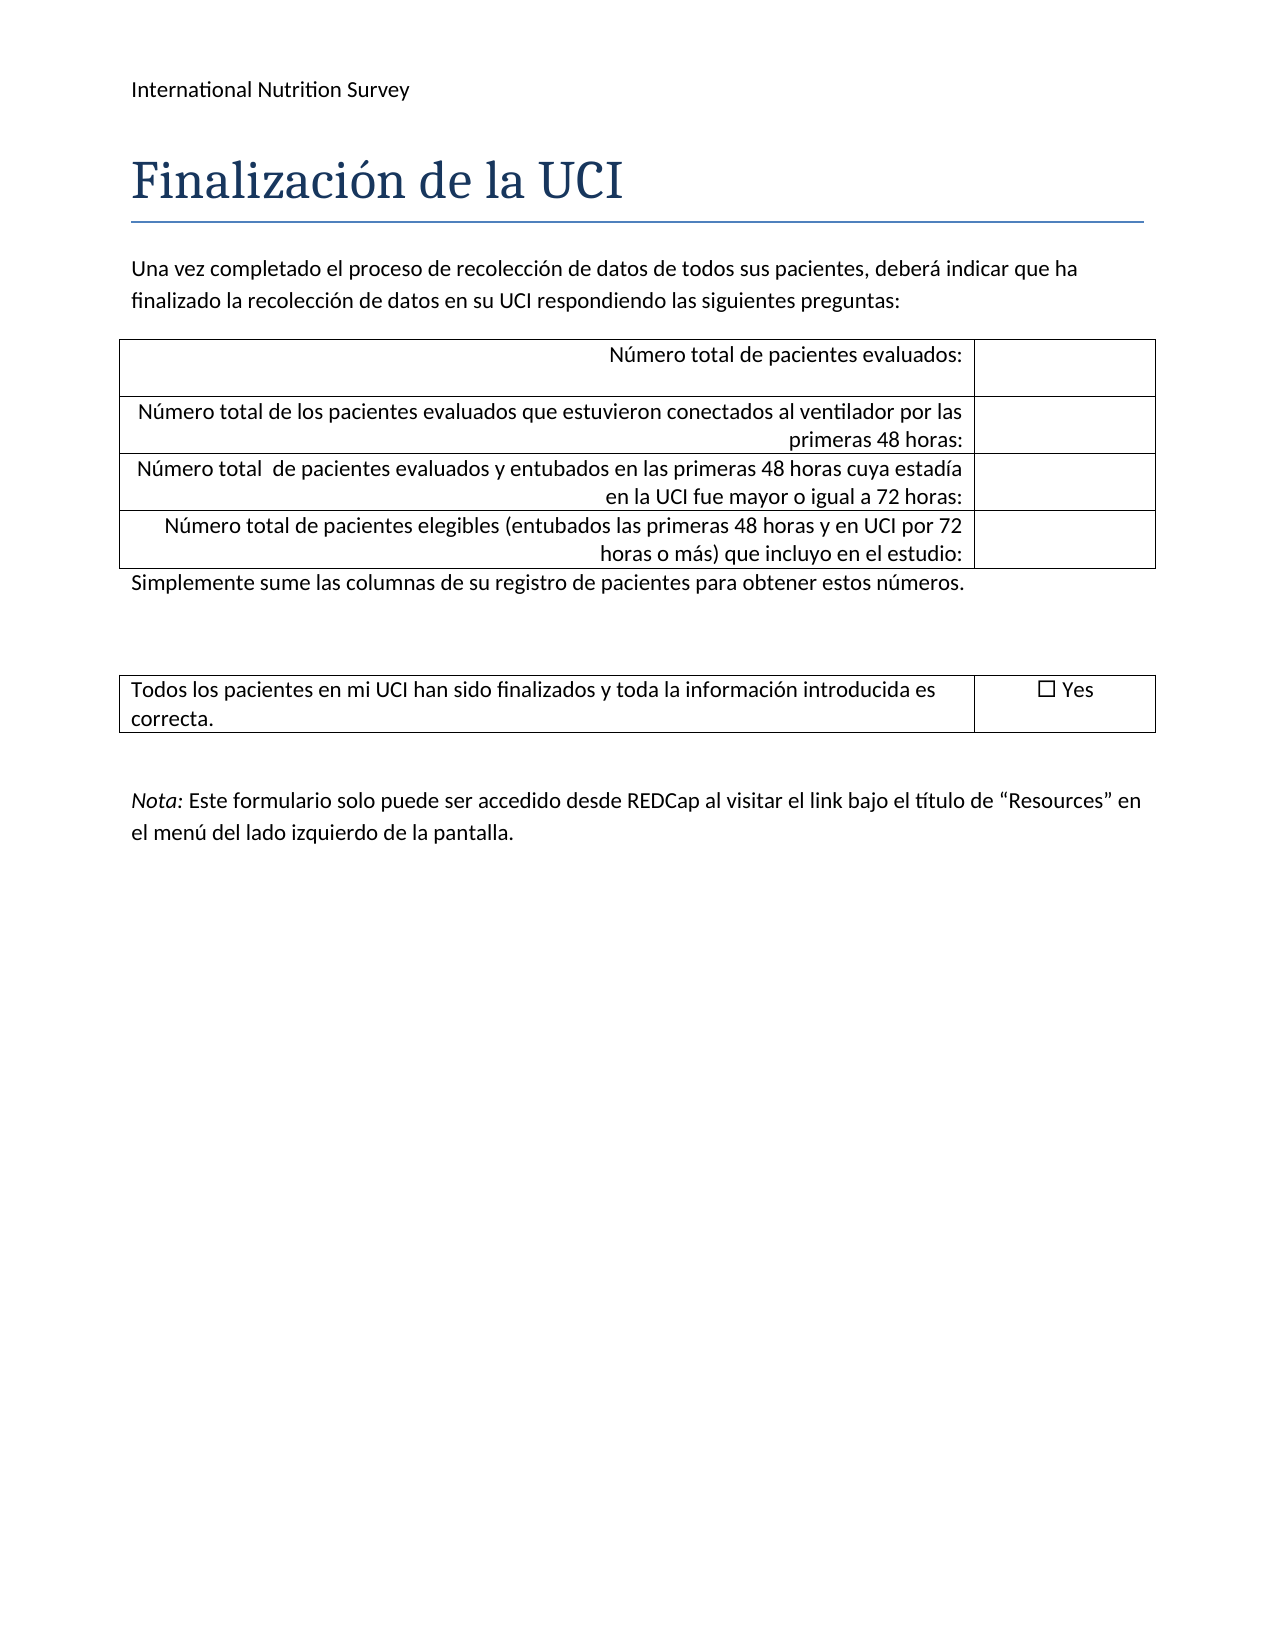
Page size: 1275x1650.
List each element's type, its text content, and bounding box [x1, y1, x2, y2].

text Una vez completado el proceso de recolección de datos de todos sus pacientes, deberá indicar que ha finalizado la recolección de datos en su UCI respondiendo las siguientes preguntas: [131, 254, 1144, 314]
table_header  Yes [975, 676, 1155, 732]
table_cell [975, 511, 1155, 567]
text Nota: Este formulario solo puede ser accedido desde REDCap al visitar el link bajo el título de “Resources” en el menú del lado izquierdo de la pantalla. [131, 786, 1144, 846]
table_header Número total de pacientes evaluados: [120, 340, 974, 396]
subtitle Finalización de la UCI [131, 150, 1144, 221]
table_cell Número total de los pacientes evaluados que estuvieron conectados al ventilador por las primeras 48 horas: [120, 397, 974, 453]
text Simplemente sume las columnas de su registro de pacientes para obtener estos números. [131, 569, 1144, 597]
table_header Todos los pacientes en mi UCI han sido finalizados y toda la información introducida es correcta. [120, 676, 974, 732]
table_cell Número total de pacientes elegibles (entubados las primeras 48 horas y en UCI por 72 horas o más) que incluyo en el estudio: [120, 511, 974, 567]
table_header [975, 340, 1155, 396]
table_cell [975, 454, 1155, 510]
table_cell Número total de pacientes evaluados y entubados en las primeras 48 horas cuya estadía en la UCI fue mayor o igual a 72 horas: [120, 454, 974, 510]
table_cell [975, 397, 1155, 453]
